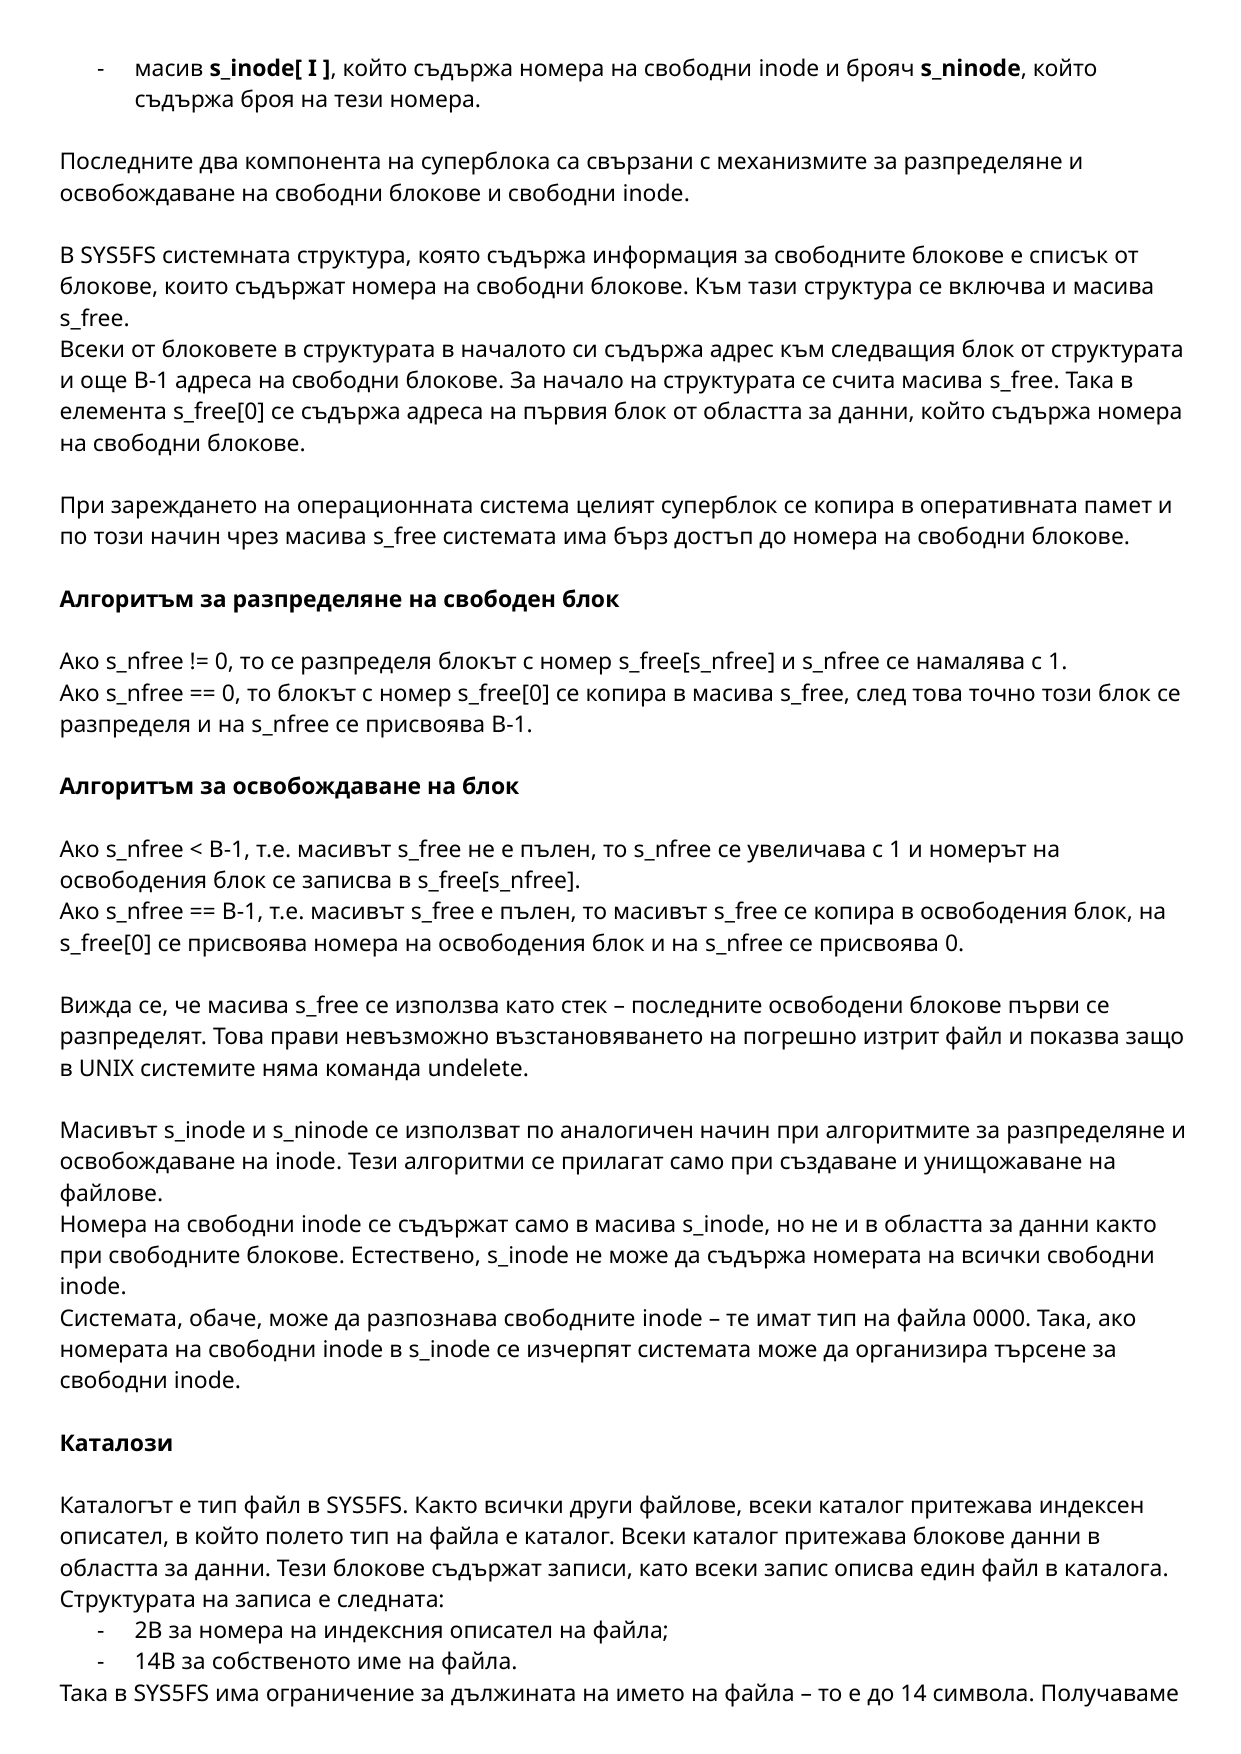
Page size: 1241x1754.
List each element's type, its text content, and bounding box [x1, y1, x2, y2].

text Каталози [59, 1427, 1191, 1458]
list масив s_inode[ I ], който съдържа номера на свободни inode и брояч s_ninode, който съдържа броя на тези номера. [97, 52, 1191, 114]
text Масивът s_inode и s_ninode се използват по аналогичен начин при алгоритмите за разпределяне и освобождаване на inode. Тези алгоритми се прилагат само при създаване и унищожаване на файлове. [59, 1114, 1191, 1208]
text Системата, обаче, може да разпознава свободните inode – те имат тип на файла 0000. Така, ако номерата на свободни inode в s_inode се изчерпят системата може да организира търсене за свободни inode. [59, 1302, 1191, 1395]
list 14B за собственото име на файла. [97, 1645, 1191, 1677]
text Всеки от блоковете в структурата в началото си съдържа адрес към следващия блок от структурата и още B-1 адреса на свободни блокове. За начало на структурата се счита масива s_free. Така в елемента s_free[0] се съдържа адреса на първия блок от областта за данни, който съдържа номера на свободни блокове. [59, 333, 1191, 458]
list 2B за номера на индексния описател на файла; [97, 1614, 1191, 1645]
text Последните два компонента на суперблока са свързани с механизмите за разпределяне и освобождаване на свободни блокове и свободни inode. [59, 145, 1191, 208]
text Така в SYS5FS има ограничение за дължината на името на файла – то е до 14 символа. Получаваме [59, 1677, 1191, 1708]
text Ако s_nfree == B-1, т.е. масивът s_free е пълен, то масивът s_free се копира в освободения блок, на s_free[0] се присвоява номера на освободения блок и на s_nfree се присвоява 0. [59, 895, 1191, 958]
text Ако s_nfree == 0, то блокът с номер s_free[0] се копира в масива s_free, след това точно този блок се разпределя и на s_nfree се присвоява B-1. [59, 677, 1191, 739]
text Каталогът е тип файл в SYS5FS. Както всички други файлове, всеки каталог притежава индексен описател, в който полето тип на файла е каталог. Всеки каталог притежава блокове данни в областта за данни. Тези блокове съдържат записи, като всеки запис описва един файл в каталога. Структурата на записа е следната: [59, 1489, 1191, 1614]
text При зареждането на операционната система целият суперблок се копира в оперативната памет и по този начин чрез масива s_free системата има бърз достъп до номера на свободни блокове. [59, 489, 1191, 552]
text Алгоритъм за разпределяне на свободен блок [59, 583, 1191, 614]
text Алгоритъм за освобождаване на блок [59, 770, 1191, 802]
text Ако s_nfree != 0, то се разпределя блокът с номер s_free[s_nfree] и s_nfree се намалява с 1. [59, 645, 1191, 677]
text Ако s_nfree < B-1, т.е. масивът s_free не е пълен, то s_nfree се увеличава с 1 и номерът на освободения блок се записва в s_free[s_nfree]. [59, 833, 1191, 895]
text Вижда се, че масива s_free се използва като стек – последните освободени блокове първи се разпределят. Това прави невъзможно възстановяването на погрешно изтрит файл и показва защо в UNIX системите няма команда undelete. [59, 989, 1191, 1083]
text Номера на свободни inode се съдържат само в масива s_inode, но не и в областта за данни както при свободните блокове. Естествено, s_inode не може да съдържа номерата на всички свободни inode. [59, 1208, 1191, 1302]
text В SYS5FS системната структура, която съдържа информация за свободните блокове е списък от блокове, които съдържат номера на свободни блокове. Към тази структура се включва и масива s_free. [59, 239, 1191, 333]
